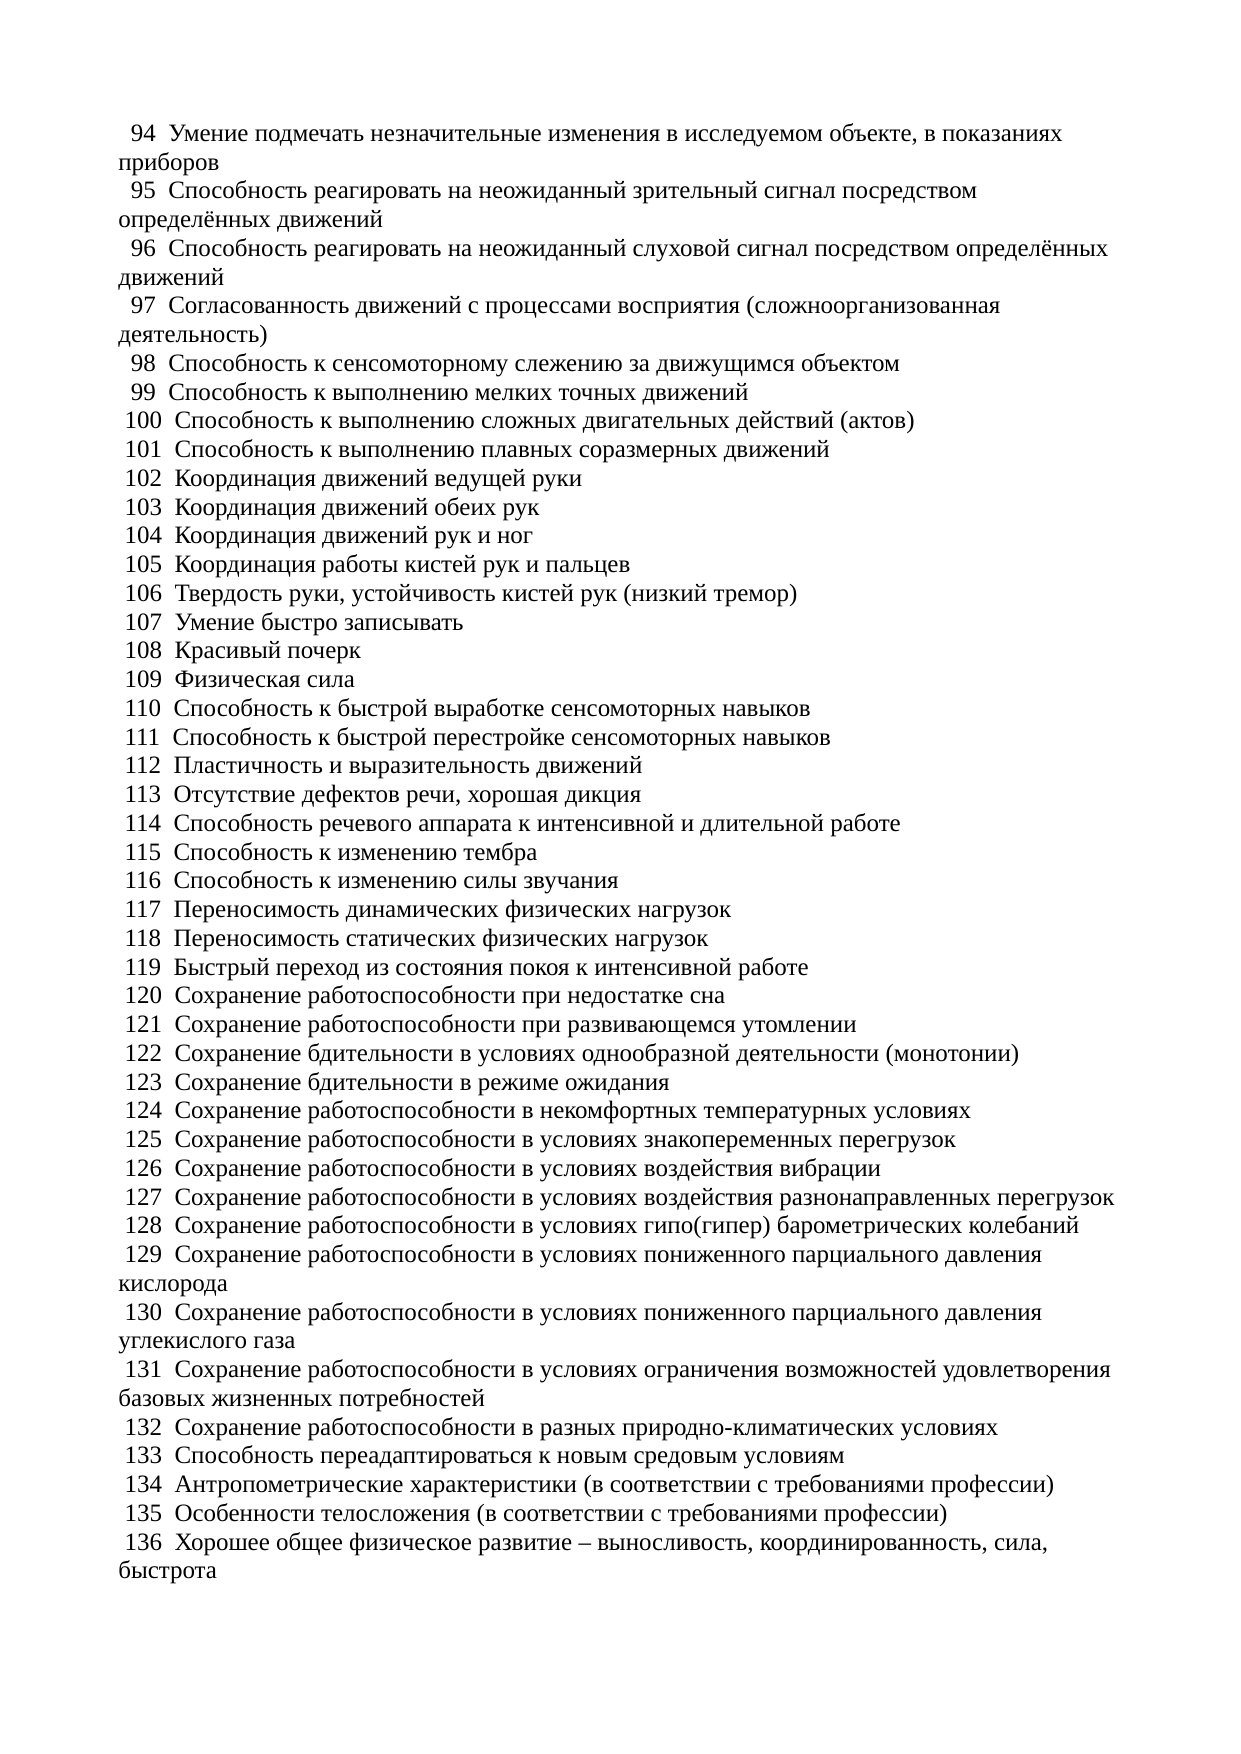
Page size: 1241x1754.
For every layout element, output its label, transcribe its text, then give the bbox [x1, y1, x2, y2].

text 107 Умение быстро записывать [118, 607, 1122, 636]
text 130 Сохранение работоспособности в условиях пониженного парциального давления углекислого газа [118, 1297, 1122, 1354]
text 117 Переносимость динамических физических нагрузок [118, 894, 1122, 923]
text 128 Сохранение работоспособности в условиях гипо(гипер) барометрических колебаний [118, 1211, 1122, 1239]
text 114 Способность речевого аппарата к интенсивной и длительной работе [118, 808, 1122, 837]
text 132 Сохранение работоспособности в разных природно-климатических условиях [118, 1412, 1122, 1441]
text 116 Способность к изменению силы звучания [118, 866, 1122, 894]
text 120 Сохранение работоспособности при недостатке сна [118, 981, 1122, 1009]
text 105 Координация работы кистей рук и пальцев [118, 549, 1122, 578]
text 104 Координация движений рук и ног [118, 521, 1122, 549]
text 103 Координация движений обеих рук [118, 492, 1122, 521]
text 118 Переносимость статических физических нагрузок [118, 923, 1122, 952]
text 135 Особенности телосложения (в соответствии с требованиями профессии) [118, 1498, 1122, 1527]
text 111 Способность к быстрой перестройке сенсомоторных навыков [118, 722, 1122, 751]
text 109 Физическая сила [118, 664, 1122, 693]
text 119 Быстрый переход из состояния покоя к интенсивной работе [118, 952, 1122, 981]
text 124 Сохранение работоспособности в некомфортных температурных условиях [118, 1096, 1122, 1124]
text 98 Способность к сенсомоторному слежению за движущимся объектом [118, 348, 1122, 377]
text 102 Координация движений ведущей руки [118, 463, 1122, 492]
text 122 Сохранение бдительности в условиях однообразной деятельности (монотонии) [118, 1038, 1122, 1067]
text 95 Способность реагировать на неожиданный зрительный сигнал посредством определённых движений [118, 176, 1122, 233]
text 97 Согласованность движений с процессами восприятия (сложноорганизованная деятельность) [118, 291, 1122, 348]
text 113 Отсутствие дефектов речи, хорошая дикция [118, 779, 1122, 808]
text 131 Сохранение работоспособности в условиях ограничения возможностей удовлетворения базовых жизненных потребностей [118, 1354, 1122, 1412]
text 133 Способность переадаптироваться к новым средовым условиям [118, 1441, 1122, 1469]
text 125 Сохранение работоспособности в условиях знакопеременных перегрузок [118, 1124, 1122, 1153]
text 136 Хорошее общее физическое развитие – выносливость, координированность, сила, быстрота [118, 1527, 1122, 1584]
text 115 Способность к изменению тембра [118, 837, 1122, 866]
text 96 Способность реагировать на неожиданный слуховой сигнал посредством определённых движений [118, 233, 1122, 291]
text 99 Способность к выполнению мелких точных движений [118, 377, 1122, 406]
text 127 Сохранение работоспособности в условиях воздействия разнонаправленных перегрузок [118, 1182, 1122, 1211]
text 121 Сохранение работоспособности при развивающемся утомлении [118, 1009, 1122, 1038]
text 106 Твердость руки, устойчивость кистей рук (низкий тремор) [118, 578, 1122, 607]
text 110 Способность к быстрой выработке сенсомоторных навыков [118, 693, 1122, 722]
text 134 Антропометрические характеристики (в соответствии с требованиями профессии) [118, 1469, 1122, 1498]
text 112 Пластичность и выразительность движений [118, 751, 1122, 779]
text 94 Умение подмечать незначительные изменения в исследуемом объекте, в показаниях приборов [118, 118, 1122, 176]
text 101 Способность к выполнению плавных соразмерных движений [118, 434, 1122, 463]
text 100 Способность к выполнению сложных двигательных действий (актов) [118, 406, 1122, 434]
text 129 Сохранение работоспособности в условиях пониженного парциального давления кислорода [118, 1239, 1122, 1297]
text 108 Красивый почерк [118, 636, 1122, 664]
text 123 Сохранение бдительности в режиме ожидания [118, 1067, 1122, 1096]
text 126 Сохранение работоспособности в условиях воздействия вибрации [118, 1153, 1122, 1182]
